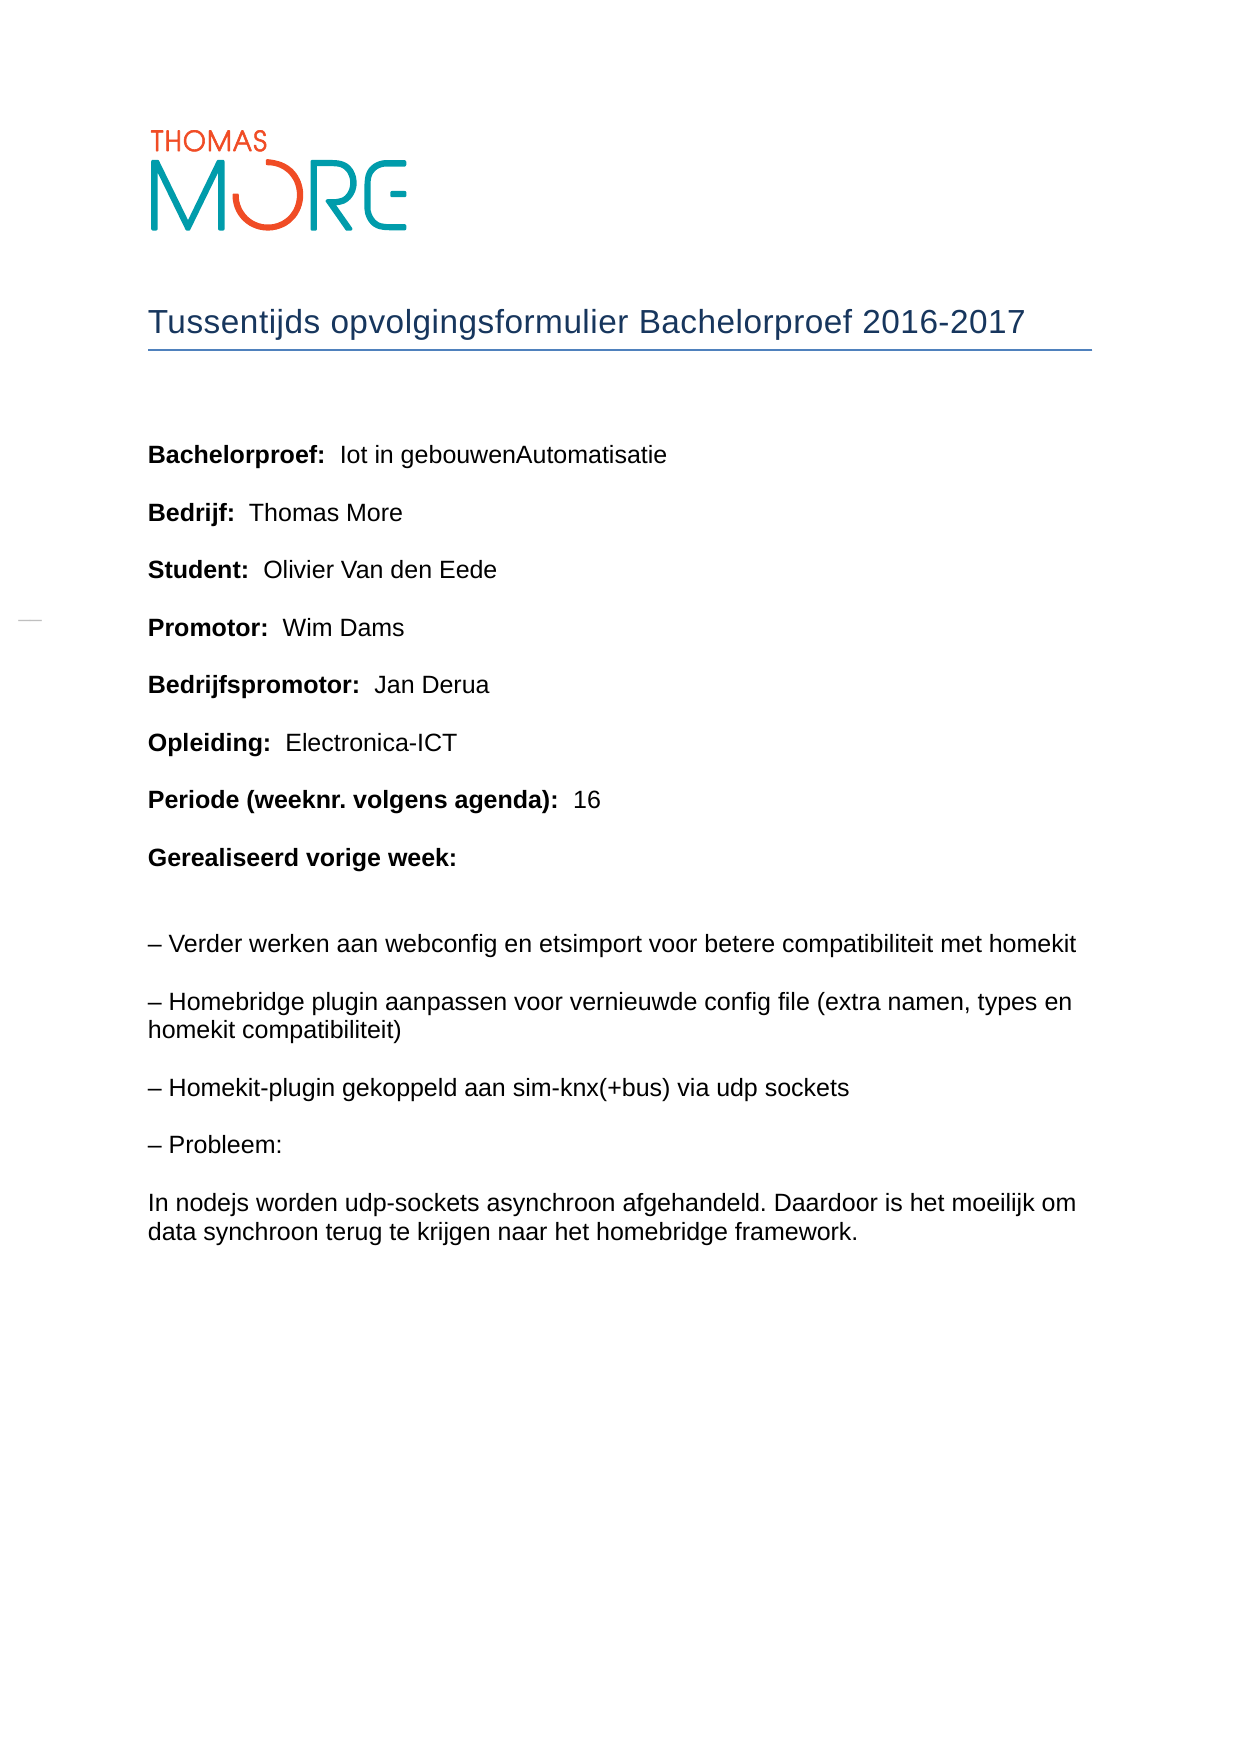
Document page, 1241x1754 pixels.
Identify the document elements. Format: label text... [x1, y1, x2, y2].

text Bedrijfspromotor: Jan Derua [148, 670, 1092, 699]
text – Probleem: [148, 1130, 1092, 1159]
text Promotor: Wim Dams [148, 613, 1092, 641]
title Tussentijds opvolgingsformulier Bachelorproef 2016-2017 [148, 303, 1092, 349]
text Periode (weeknr. volgens agenda): 16 [148, 785, 1092, 814]
text __ [18, 598, 66, 622]
text – Homekit-plugin gekoppeld aan sim-knx(+bus) via udp sockets [148, 1073, 1092, 1101]
text Student: Olivier Van den Eede [148, 555, 1092, 584]
text – Verder werken aan webconfig en etsimport voor betere compatibiliteit met homekit [148, 929, 1092, 958]
text Gerealiseerd vorige week: [148, 843, 1092, 871]
text Opleiding: Electronica-ICT [148, 728, 1092, 756]
text In nodejs worden udp-sockets asynchroon afgehandeld. Daardoor is het moeilijk om data synchroon terug te krijgen naar het homebridge framework. [148, 1188, 1092, 1245]
text Bedrijf: Thomas More [148, 498, 1092, 526]
text Bachelorproef: Iot in gebouwenAutomatisatie [148, 440, 1092, 469]
text – Homebridge plugin aanpassen voor vernieuwde config file (extra namen, types en homekit compatibiliteit) [148, 986, 1092, 1044]
